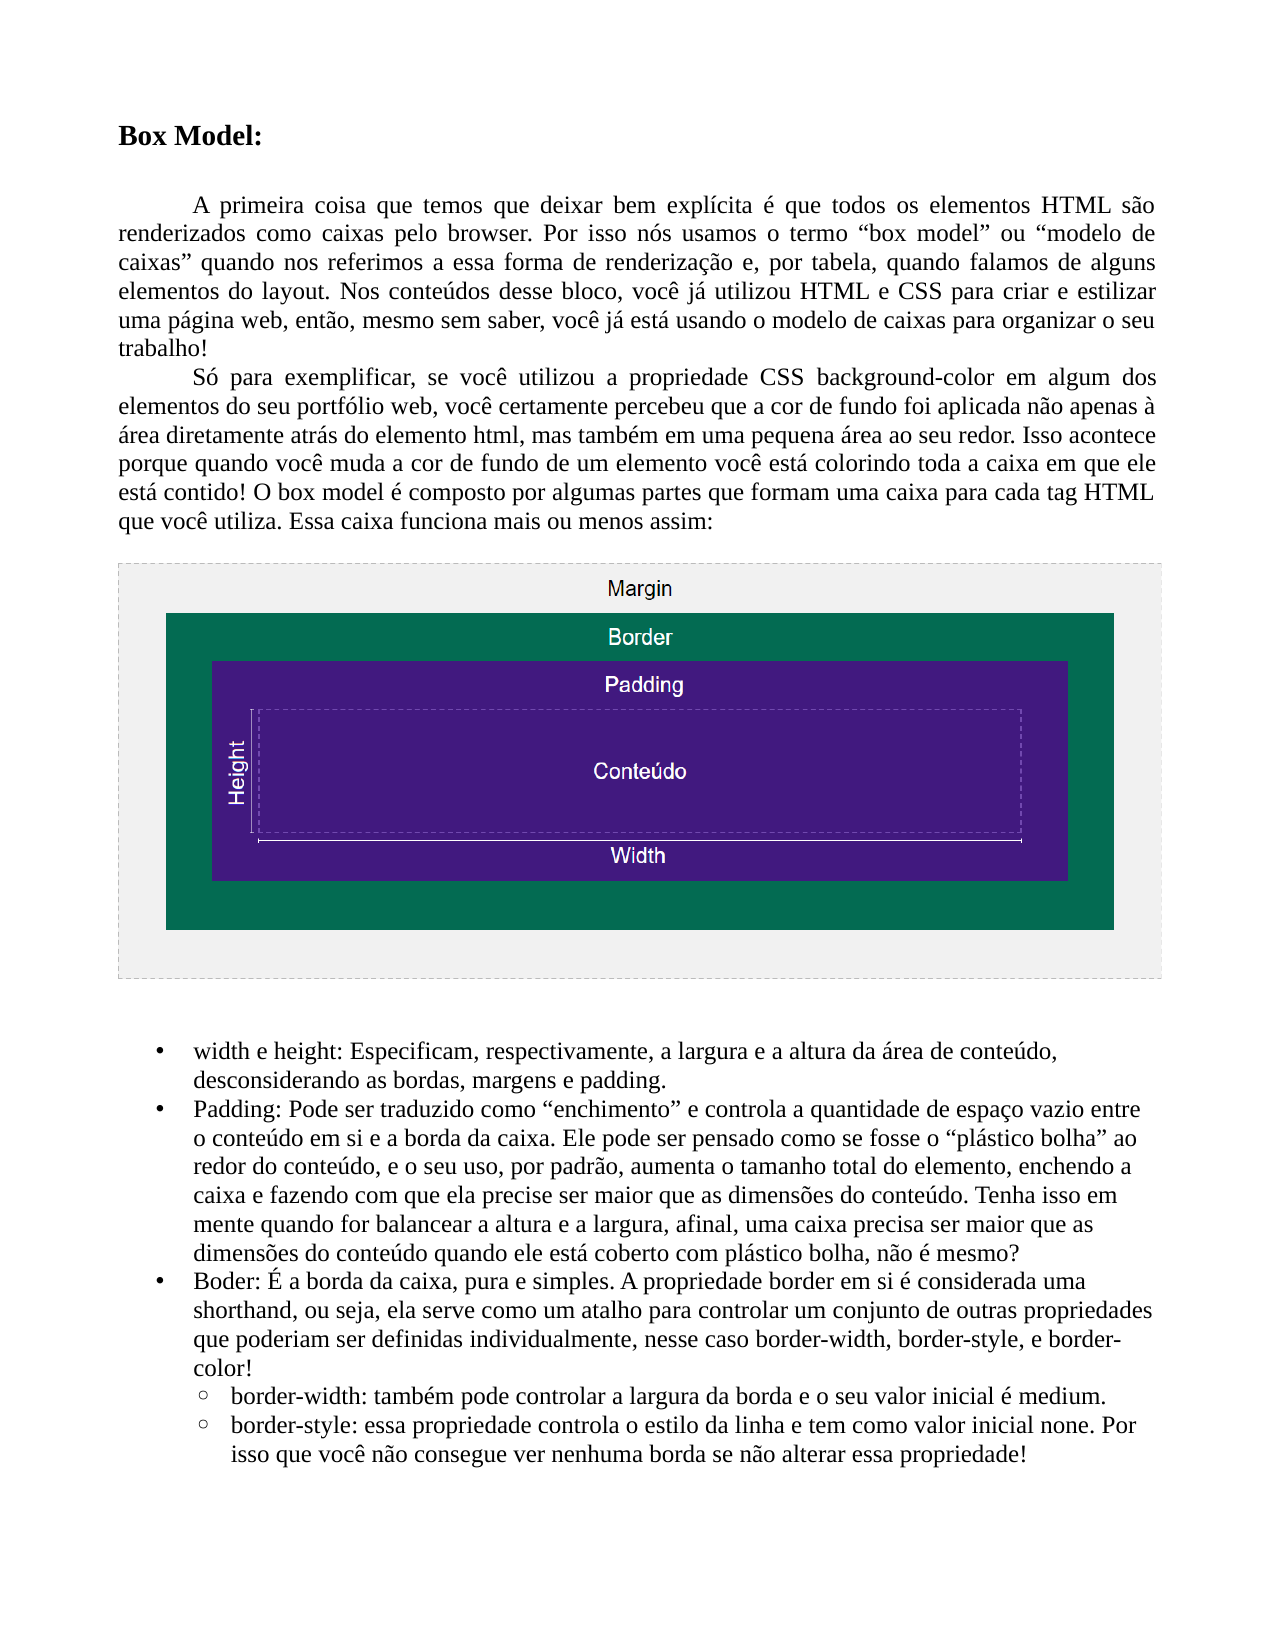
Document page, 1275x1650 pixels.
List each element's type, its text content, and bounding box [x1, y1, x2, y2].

list border-style: essa propriedade controla o estilo da linha e tem como valor inicial none. Por isso que você não consegue ver nenhuma borda se não alterar essa propriedade! [193, 1410, 1157, 1468]
text A primeira coisa que temos que deixar bem explícita é que todos os elementos HTML são renderizados como caixas pelo browser. Por isso nós usamos o termo “box model” ou “modelo de caixas” quando nos referimos a essa forma de renderização e, por tabela, quando falamos de alguns elementos do layout. Nos conteúdos desse bloco, você já utilizou HTML e CSS para criar e estilizar uma página web, então, mesmo sem saber, você já está usando o modelo de caixas para organizar o seu trabalho! [118, 190, 1157, 362]
list width e height: Especificam, respectivamente, a largura e a altura da área de conteúdo, desconsiderando as bordas, margens e padding. [156, 1036, 1157, 1094]
list border-width: também pode controlar a largura da borda e o seu valor inicial é medium. [193, 1381, 1157, 1410]
picture [118, 563, 1162, 979]
text Só para exemplificar, se você utilizou a propriedade CSS background-color em algum dos elementos do seu portfólio web, você certamente percebeu que a cor de fundo foi aplicada não apenas à área diretamente atrás do elemento html, mas também em uma pequena área ao seu redor. Isso acontece porque quando você muda a cor de fundo de um elemento você está colorindo toda a caixa em que ele está contido! O box model é composto por algumas partes que formam uma caixa para cada tag HTML que você utiliza. Essa caixa funciona mais ou menos assim: [118, 362, 1157, 535]
list Boder: É a borda da caixa, pura e simples. A propriedade border em si é considerada uma shorthand, ou seja, ela serve como um atalho para controlar um conjunto de outras propriedades que poderiam ser definidas individualmente, nesse caso border-width, border-style, e border-color! [156, 1266, 1157, 1381]
list Padding: Pode ser traduzido como “enchimento” e controla a quantidade de espaço vazio entre o conteúdo em si e a borda da caixa. Ele pode ser pensado como se fosse o “plástico bolha” ao redor do conteúdo, e o seu uso, por padrão, aumenta o tamanho total do elemento, enchendo a caixa e fazendo com que ela precise ser maior que as dimensões do conteúdo. Tenha isso em mente quando for balancear a altura e a largura, afinal, uma caixa precisa ser maior que as dimensões do conteúdo quando ele está coberto com plástico bolha, não é mesmo? [156, 1094, 1157, 1266]
text Box Model: [118, 118, 1157, 152]
